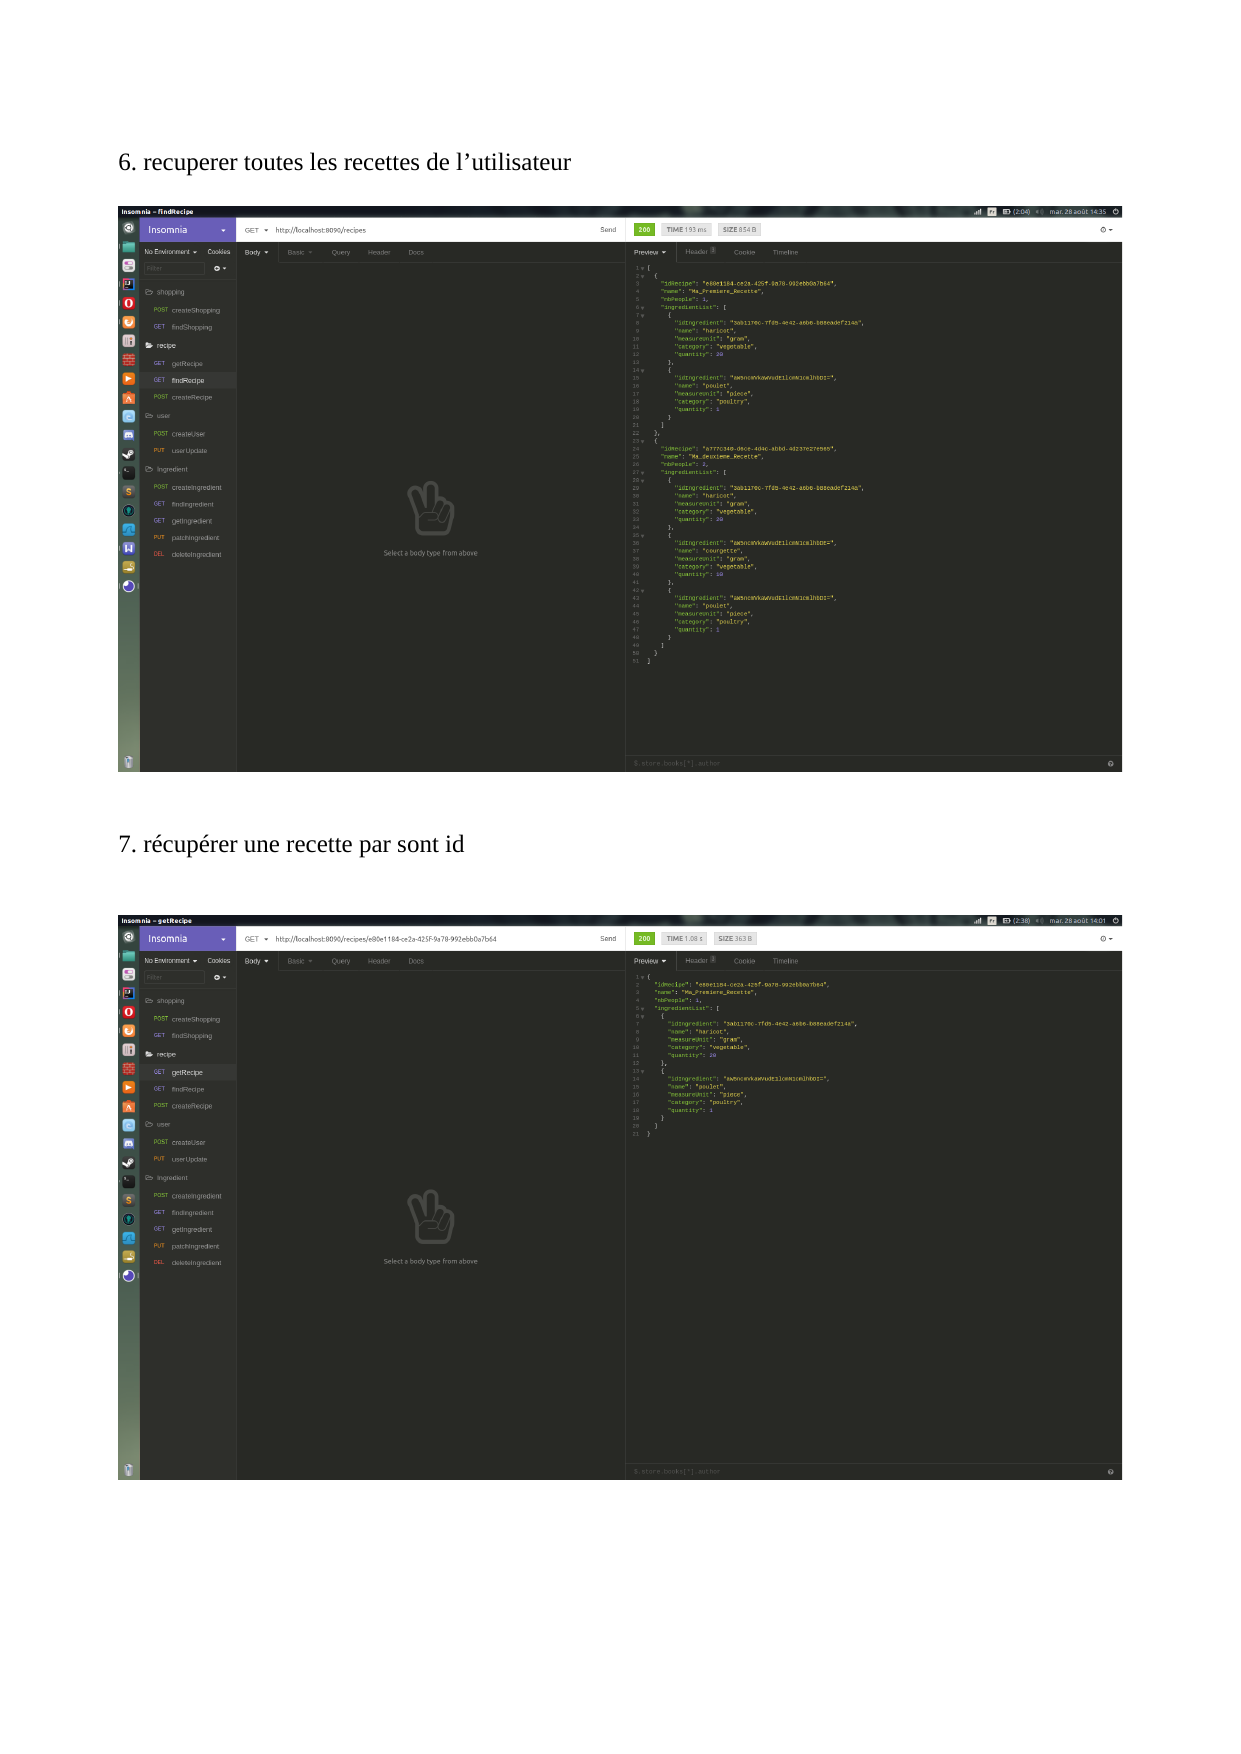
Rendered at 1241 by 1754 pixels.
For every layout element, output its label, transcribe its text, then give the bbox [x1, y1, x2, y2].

text 6. recuperer toutes les recettes de l’utilisateur [118, 147, 1122, 176]
text 7. récupérer une recette par sont id [118, 829, 1122, 858]
picture [118, 206, 1123, 772]
picture [118, 915, 1123, 1480]
